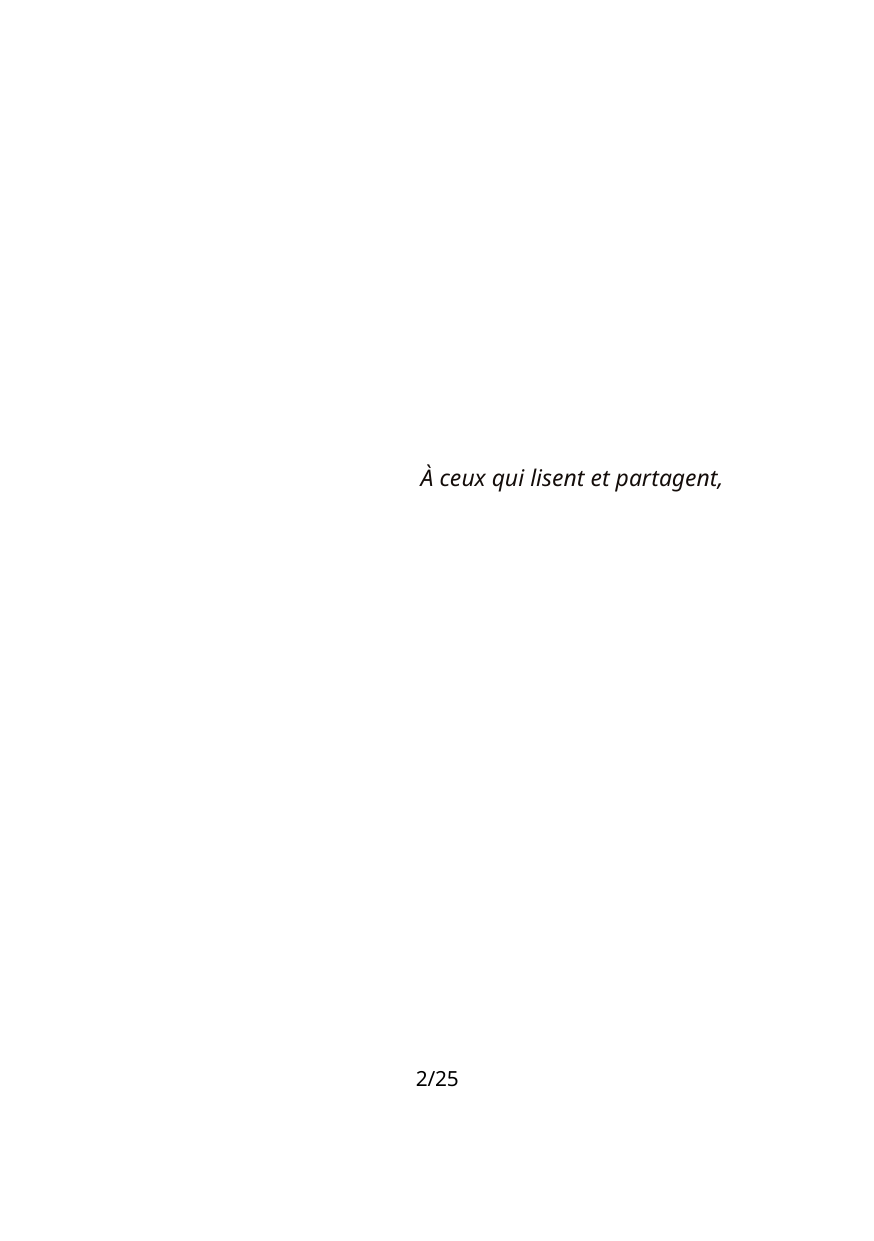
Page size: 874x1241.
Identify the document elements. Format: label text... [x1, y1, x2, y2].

text À ceux qui lisent et partagent, [148, 462, 726, 493]
